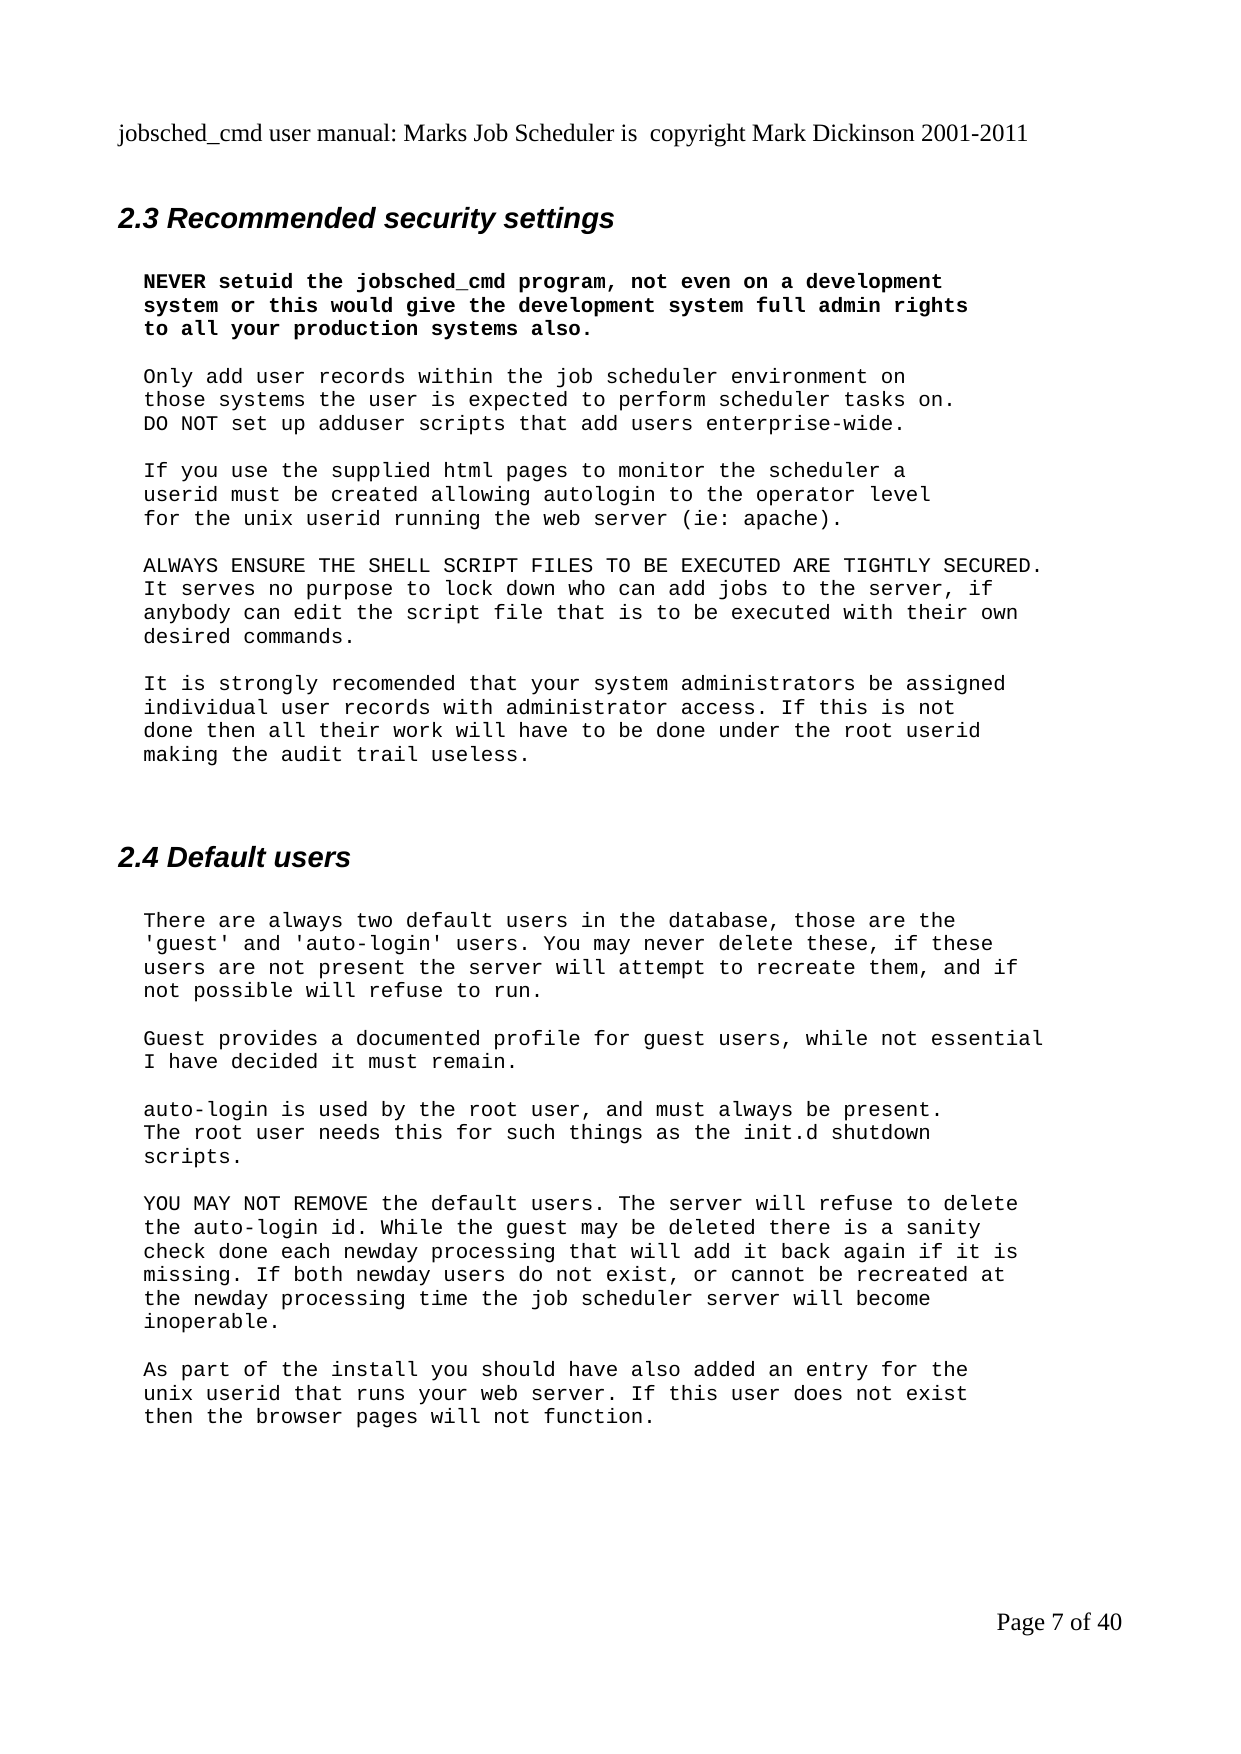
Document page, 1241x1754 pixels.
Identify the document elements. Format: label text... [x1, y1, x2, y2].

text DO NOT set up adduser scripts that add users enterprise-wide. [118, 413, 1122, 437]
text ALWAYS ENSURE THE SHELL SCRIPT FILES TO BE EXECUTED ARE TIGHTLY SECURED. [118, 555, 1122, 578]
text not possible will refuse to run. [118, 981, 1122, 1004]
subtitle 2.4 Default users [118, 840, 1122, 873]
text YOU MAY NOT REMOVE the default users. The server will refuse to delete [118, 1193, 1122, 1217]
text Only add user records within the job scheduler environment on [118, 366, 1122, 389]
text for the unix userid running the web server (ie: apache). [118, 507, 1122, 531]
text As part of the install you should have also added an entry for the [118, 1359, 1122, 1382]
subtitle 2.3 Recommended security settings [118, 201, 1122, 235]
text I have decided it must remain. [118, 1051, 1122, 1075]
text check done each newday processing that will add it back again if it is [118, 1241, 1122, 1264]
text If you use the supplied html pages to monitor the scheduler a [118, 460, 1122, 484]
text There are always two default users in the database, those are the [118, 909, 1122, 933]
text It is strongly recomended that your system administrators be assigned [118, 673, 1122, 697]
text desired commands. [118, 626, 1122, 649]
text It serves no purpose to lock down who can add jobs to the server, if [118, 578, 1122, 602]
text individual user records with administrator access. If this is not [118, 697, 1122, 720]
text done then all their work will have to be done under the root userid [118, 720, 1122, 744]
text making the audit trail useless. [118, 744, 1122, 768]
text the auto-login id. While the guest may be deleted there is a sanity [118, 1217, 1122, 1241]
text system or this would give the development system full admin rights [118, 295, 1122, 318]
text 'guest' and 'auto-login' users. You may never delete these, if these [118, 933, 1122, 957]
text to all your production systems also. [118, 318, 1122, 342]
text the newday processing time the job scheduler server will become [118, 1288, 1122, 1312]
text inoperable. [118, 1312, 1122, 1335]
text anybody can edit the script file that is to be executed with their own [118, 602, 1122, 626]
text Guest provides a documented profile for guest users, while not essential [118, 1028, 1122, 1051]
text unix userid that runs your web server. If this user does not exist [118, 1382, 1122, 1406]
text those systems the user is expected to perform scheduler tasks on. [118, 389, 1122, 413]
text The root user needs this for such things as the init.d shutdown [118, 1122, 1122, 1146]
text users are not present the server will attempt to recreate them, and if [118, 957, 1122, 981]
text auto-login is used by the root user, and must always be present. [118, 1099, 1122, 1122]
text NEVER setuid the jobsched_cmd program, not even on a development [118, 271, 1122, 295]
text userid must be created allowing autologin to the operator level [118, 484, 1122, 507]
text then the browser pages will not function. [118, 1406, 1122, 1430]
text scripts. [118, 1146, 1122, 1170]
text missing. If both newday users do not exist, or cannot be recreated at [118, 1264, 1122, 1288]
